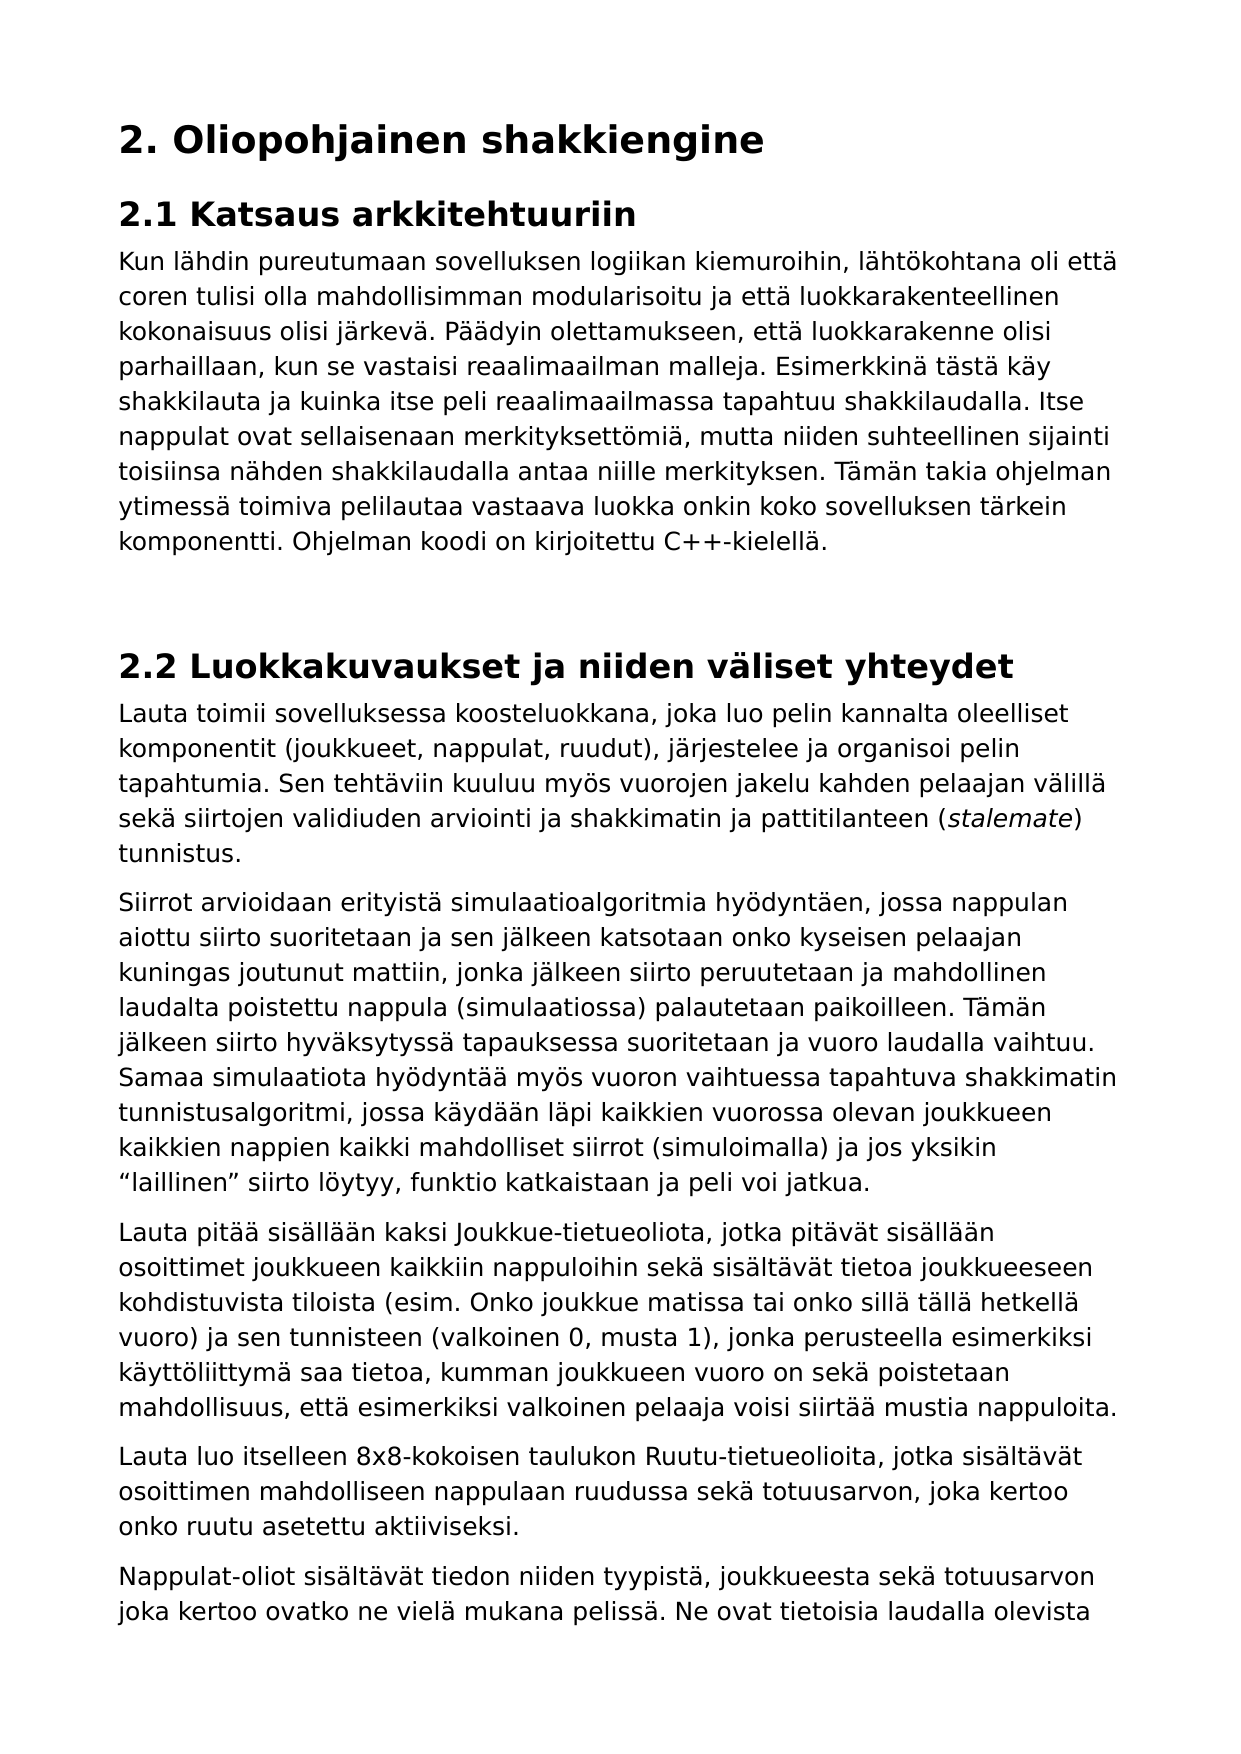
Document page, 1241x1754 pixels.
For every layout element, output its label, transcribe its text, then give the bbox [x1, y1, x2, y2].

text Nappulat-oliot sisältävät tiedon niiden tyypistä, joukkueesta sekä totuusarvon joka kertoo ovatko ne vielä mukana pelissä. Ne ovat tietoisia laudalla olevista [118, 1562, 1122, 1626]
text Lauta toimii sovelluksessa koosteluokkana, joka luo pelin kannalta oleelliset komponentit (joukkueet, nappulat, ruudut), järjestelee ja organisoi pelin tapahtumia. Sen tehtäviin kuuluu myös vuorojen jakelu kahden pelaajan välillä sekä siirtojen validiuden arviointi ja shakkimatin ja pattitilanteen (stalemate) tunnistus. [118, 699, 1122, 868]
subtitle 2. Oliopohjainen shakkiengine [118, 118, 1122, 162]
subtitle 2.1 Katsaus arkkitehtuuriin [118, 196, 1122, 235]
text Lauta luo itselleen 8x8-kokoisen taulukon Ruutu-tietueolioita, jotka sisältävät osoittimen mahdolliseen nappulaan ruudussa sekä totuusarvon, joka kertoo onko ruutu asetettu aktiiviseksi. [118, 1442, 1122, 1542]
subtitle 2.2 Luokkakuvaukset ja niiden väliset yhteydet [118, 647, 1122, 686]
text Siirrot arvioidaan erityistä simulaatioalgoritmia hyödyntäen, jossa nappulan aiottu siirto suoritetaan ja sen jälkeen katsotaan onko kyseisen pelaajan kuningas joutunut mattiin, jonka jälkeen siirto peruutetaan ja mahdollinen laudalta poistettu nappula (simulaatiossa) palautetaan paikoilleen. Tämän jälkeen siirto hyväksytyssä tapauksessa suoritetaan ja vuoro laudalla vaihtuu. Samaa simulaatiota hyödyntää myös vuoron vaihtuessa tapahtuva shakkimatin tunnistusalgoritmi, jossa käydään läpi kaikkien vuorossa olevan joukkueen kaikkien nappien kaikki mahdolliset siirrot (simuloimalla) ja jos yksikin “laillinen” siirto löytyy, funktio katkaistaan ja peli voi jatkua. [118, 888, 1122, 1197]
text Lauta pitää sisällään kaksi Joukkue-tietueoliota, jotka pitävät sisällään osoittimet joukkueen kaikkiin nappuloihin sekä sisältävät tietoa joukkueeseen kohdistuvista tiloista (esim. Onko joukkue matissa tai onko sillä tällä hetkellä vuoro) ja sen tunnisteen (valkoinen 0, musta 1), jonka perusteella esimerkiksi käyttöliittymä saa tietoa, kumman joukkueen vuoro on sekä poistetaan mahdollisuus, että esimerkiksi valkoinen pelaaja voisi siirtää mustia nappuloita. [118, 1218, 1122, 1422]
text Kun lähdin pureutumaan sovelluksen logiikan kiemuroihin, lähtökohtana oli että coren tulisi olla mahdollisimman modularisoitu ja että luokkarakenteellinen kokonaisuus olisi järkevä. Päädyin olettamukseen, että luokkarakenne olisi parhaillaan, kun se vastaisi reaalimaailman malleja. Esimerkkinä tästä käy shakkilauta ja kuinka itse peli reaalimaailmassa tapahtuu shakkilaudalla. Itse nappulat ovat sellaisenaan merkityksettömiä, mutta niiden suhteellinen sijainti toisiinsa nähden shakkilaudalla antaa niille merkityksen. Tämän takia ohjelman ytimessä toimiva pelilautaa vastaava luokka onkin koko sovelluksen tärkein komponentti. Ohjelman koodi on kirjoitettu C++-kielellä. [118, 247, 1122, 556]
